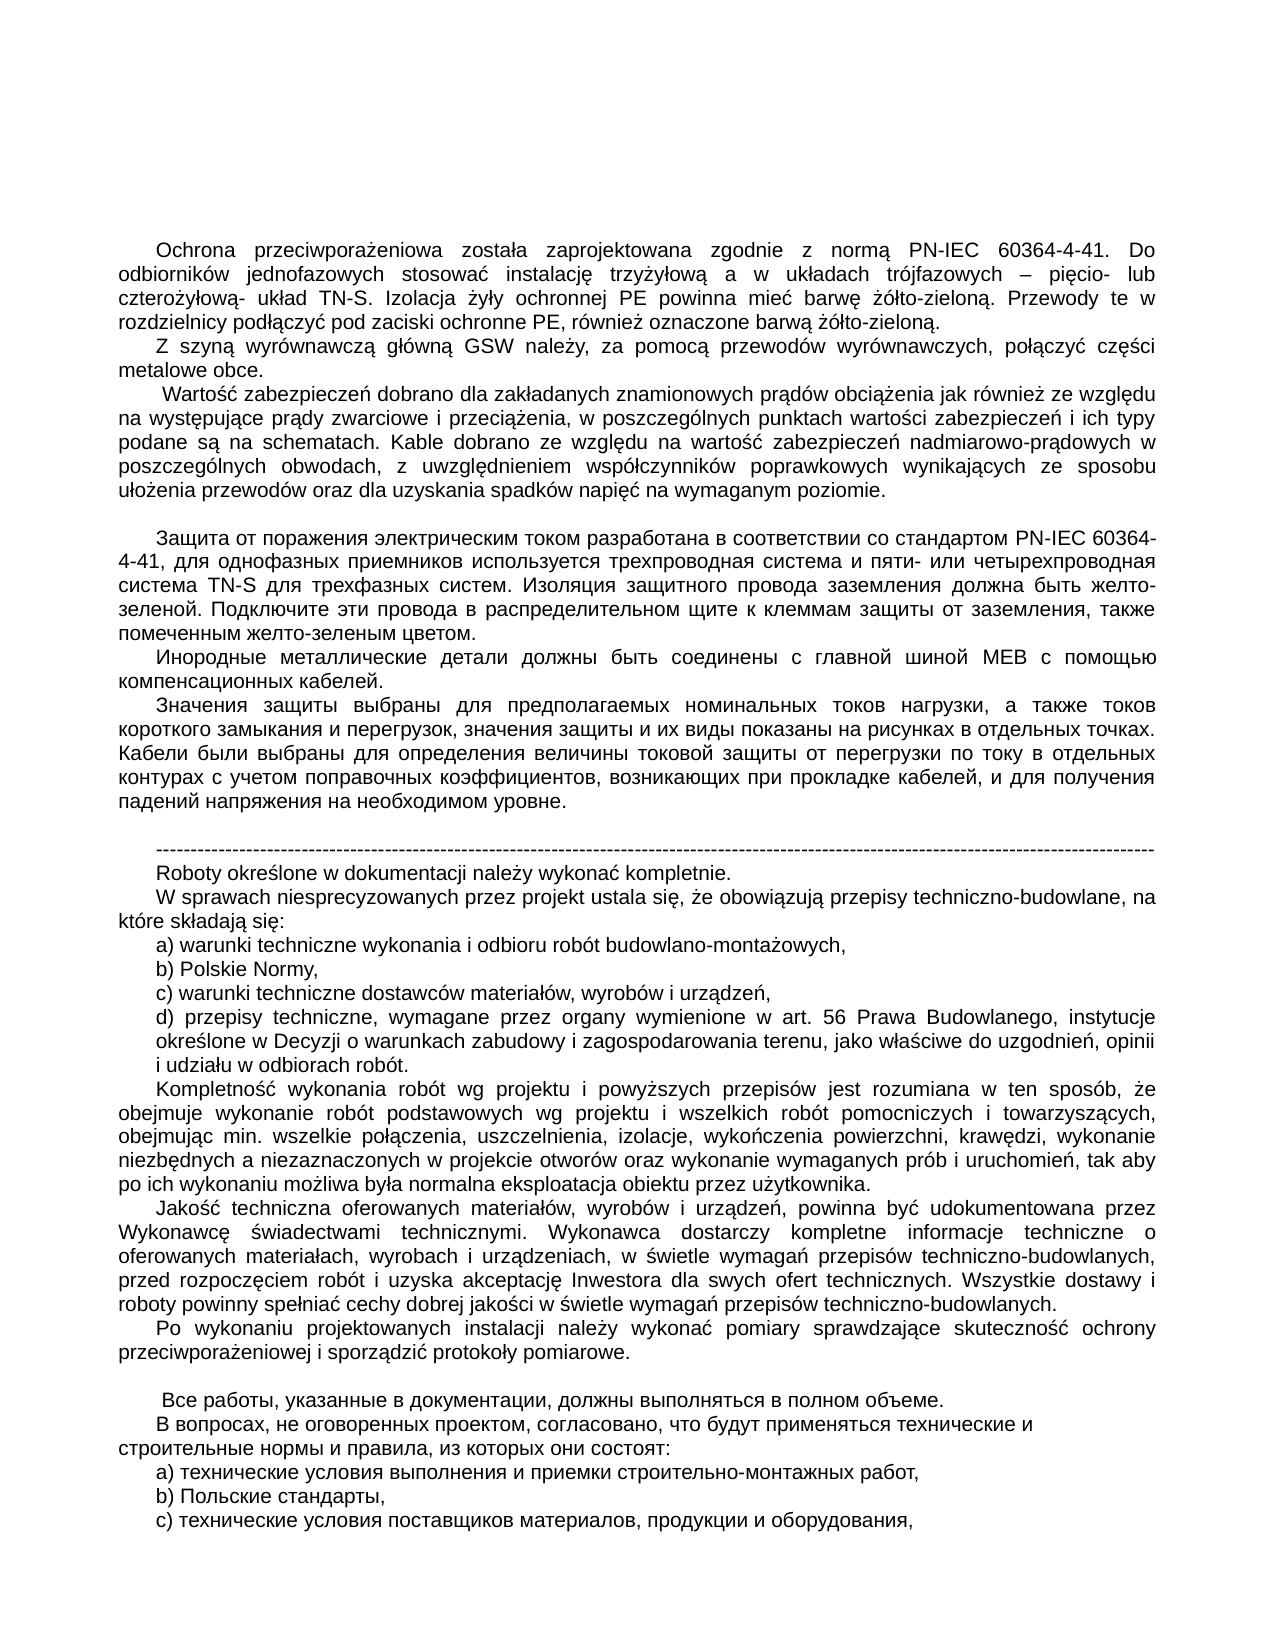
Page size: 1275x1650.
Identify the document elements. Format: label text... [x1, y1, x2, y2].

text b) Польские стандарты, [118, 1484, 1157, 1508]
text Значения защиты выбраны для предполагаемых номинальных токов нагрузки, а также токов короткого замыкания и перегрузок, значения защиты и их виды показаны на рисунках в отдельных точках. Кабели были выбраны для определения величины токовой защиты от перегрузки по току в отдельных контурах с учетом поправочных коэффициентов, возникающих при прокладке кабелей, и для получения падений напряжения на необходимом уровне. [118, 693, 1157, 813]
text Po wykonaniu projektowanych instalacji należy wykonać pomiary sprawdzające skuteczność ochrony przeciwporażeniowej i sporządzić protokoły pomiarowe. [118, 1316, 1157, 1364]
text Ochrona przeciwporażeniowa została zaprojektowana zgodnie z normą PN-IEC 60364-4-41. Do odbiorników jednofazowych stosować instalację trzyżyłową a w układach trójfazowych – pięcio- lub czterożyłową- układ TN-S. Izolacja żyły ochronnej PE powinna mieć barwę żółto-zieloną. Przewody te w rozdzielnicy podłączyć pod zaciski ochronne PE, również oznaczone barwą żółto-zieloną. [118, 238, 1157, 334]
text Roboty określone w dokumentacji należy wykonać kompletnie. [118, 861, 1157, 885]
text Защита от поражения электрическим током разработана в соответствии со стандартом PN-IEC 60364-4-41, для однофазных приемников используется трехпроводная система и пяти- или четырехпроводная система TN-S для трехфазных систем. Изоляция защитного провода заземления должна быть желто-зеленой. Подключите эти провода в распределительном щите к клеммам защиты от заземления, также помеченным желто-зеленым цветом. [118, 525, 1157, 645]
text a) warunki techniczne wykonania i odbioru robót budowlano-montażowych, [118, 933, 1157, 957]
text В вопросах, не оговоренных проектом, согласовано, что будут применяться технические и строительные нормы и правила, из которых они состоят: [118, 1412, 1157, 1460]
text Z szyną wyrównawczą główną GSW należy, za pomocą przewodów wyrównawczych, połączyć części metalowe obce. [118, 334, 1157, 382]
text c) технические условия поставщиков материалов, продукции и оборудования, [118, 1508, 1157, 1532]
text Все работы, указанные в документации, должны выполняться в полном объеме. [118, 1388, 1157, 1412]
text Wartość zabezpieczeń dobrano dla zakładanych znamionowych prądów obciążenia jak również ze względu na występujące prądy zwarciowe i przeciążenia, w poszczególnych punktach wartości zabezpieczeń i ich typy podane są na schematach. Kable dobrano ze względu na wartość zabezpieczeń nadmiarowo-prądowych w poszczególnych obwodach, z uwzględnieniem współczynników poprawkowych wynikających ze sposobu ułożenia przewodów oraz dla uzyskania spadków napięć na wymaganym poziomie. [118, 382, 1157, 501]
text ------------------------------------------------------------------------------------------------------------------------------------------------ [118, 837, 1157, 861]
text a) технические условия выполнения и приемки строительно-монтажных работ, [118, 1460, 1157, 1484]
text c) warunki techniczne dostawców materiałów, wyrobów i urządzeń, [118, 981, 1157, 1004]
text W sprawach niesprecyzowanych przez projekt ustala się, że obowiązują przepisy techniczno-budowlane, na które składają się: [118, 885, 1157, 933]
text Jakość techniczna oferowanych materiałów, wyrobów i urządzeń, powinna być udokumentowana przez Wykonawcę świadectwami technicznymi. Wykonawca dostarczy kompletne informacje techniczne o oferowanych materiałach, wyrobach i urządzeniach, w świetle wymagań przepisów techniczno-budowlanych, przed rozpoczęciem robót i uzyska akceptację Inwestora dla swych ofert technicznych. Wszystkie dostawy i roboty powinny spełniać cechy dobrej jakości w świetle wymagań przepisów techniczno-budowlanych. [118, 1196, 1157, 1316]
text b) Polskie Normy, [118, 957, 1157, 981]
text d) przepisy techniczne, wymagane przez organy wymienione w art. 56 Prawa Budowlanego, instytucje określone w Decyzji o warunkach zabudowy i zagospodarowania terenu, jako właściwe do uzgodnień, opinii i udziału w odbiorach robót. [156, 1004, 1157, 1076]
text Инородные металлические детали должны быть соединены с главной шиной MEB с помощью компенсационных кабелей. [118, 645, 1157, 693]
text Kompletność wykonania robót wg projektu i powyższych przepisów jest rozumiana w ten sposób, że obejmuje wykonanie robót podstawowych wg projektu i wszelkich robót pomocniczych i towarzyszących, obejmując min. wszelkie połączenia, uszczelnienia, izolacje, wykończenia powierzchni, krawędzi, wykonanie niezbędnych a niezaznaczonych w projekcie otworów oraz wykonanie wymaganych prób i uruchomień, tak aby po ich wykonaniu możliwa była normalna eksploatacja obiektu przez użytkownika. [118, 1076, 1157, 1196]
